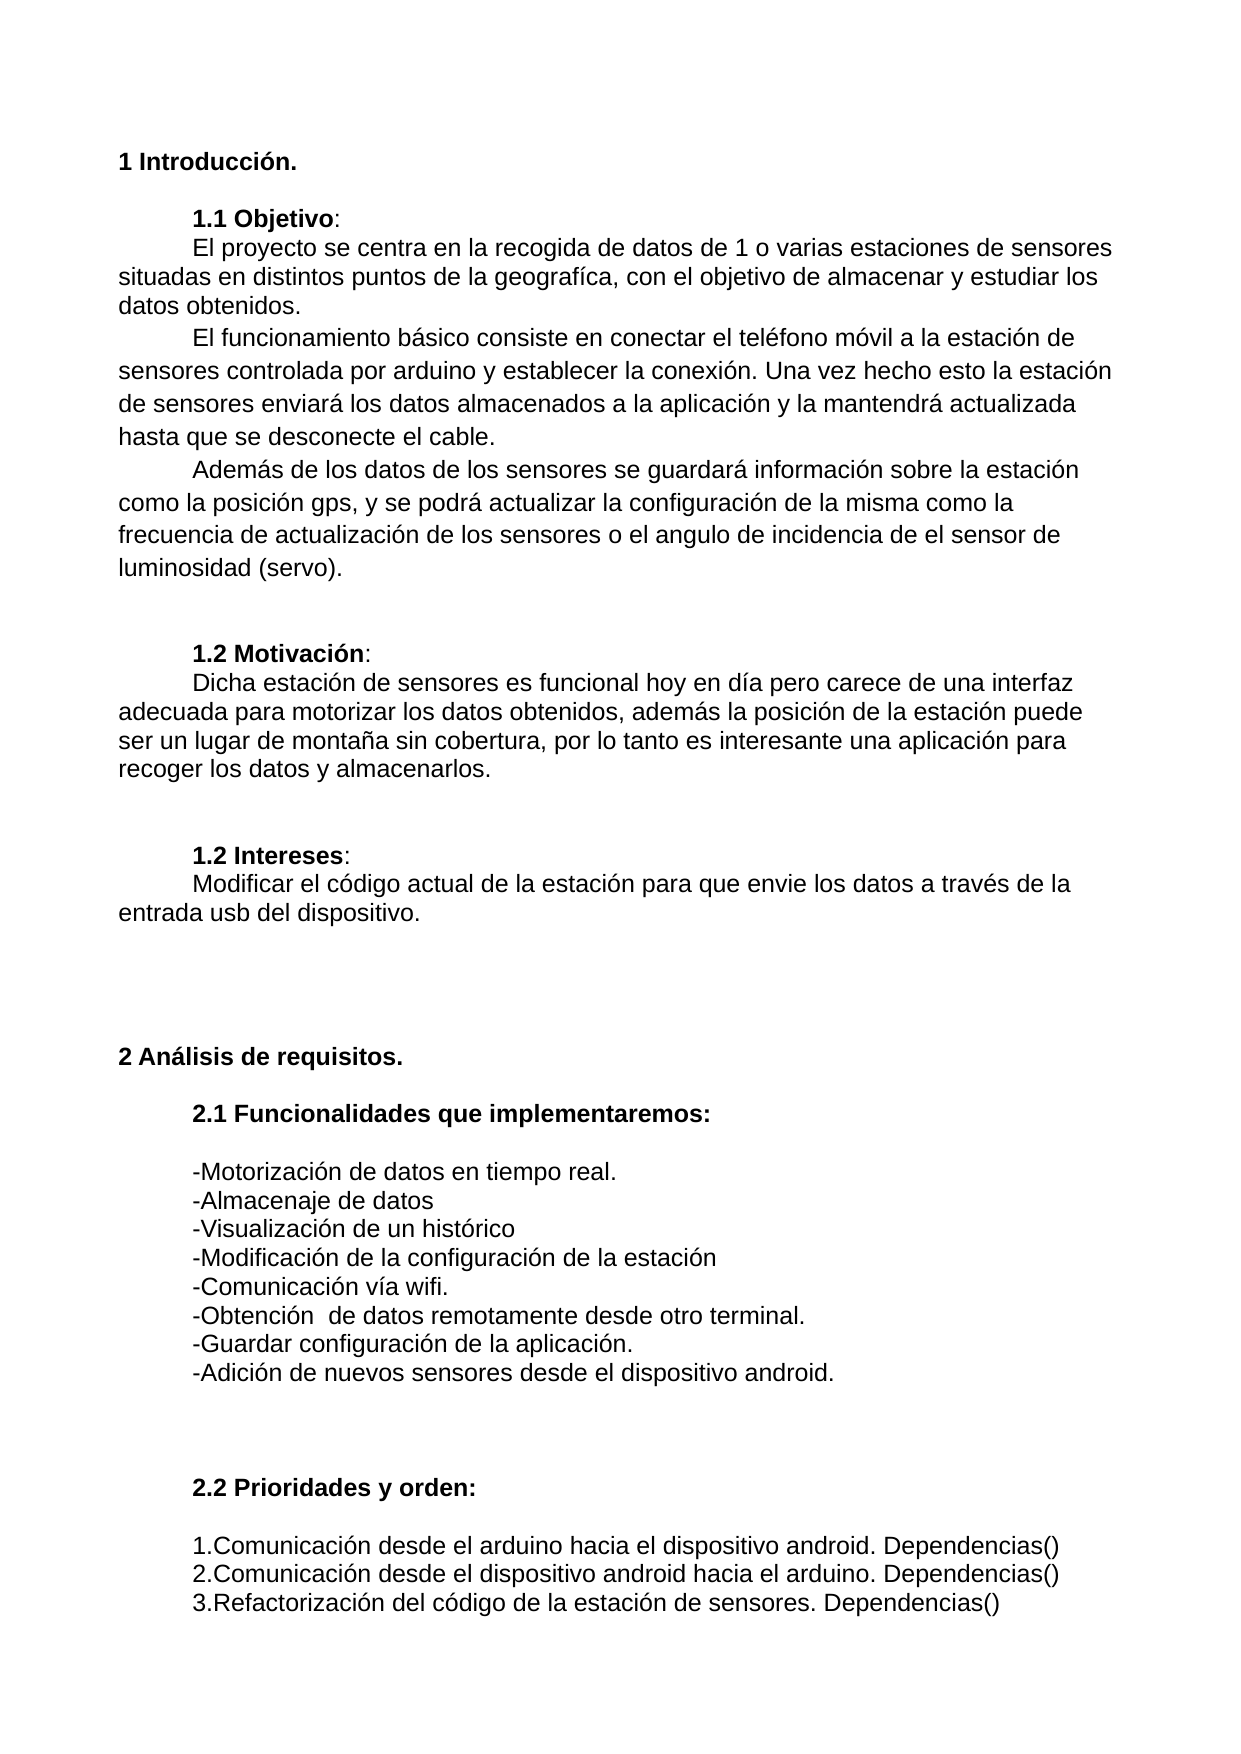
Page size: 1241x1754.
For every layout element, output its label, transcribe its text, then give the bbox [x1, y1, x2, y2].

text -Visualización de un histórico [118, 1214, 1122, 1243]
text -Motorización de datos en tiempo real. [118, 1157, 1122, 1186]
text 1 Introducción. [118, 147, 1122, 176]
text El proyecto se centra en la recogida de datos de 1 o varias estaciones de sensores situadas en distintos puntos de la geografíca, con el objetivo de almacenar y estudiar los datos obtenidos. [118, 233, 1122, 319]
text 2 Análisis de requisitos. [118, 1042, 1122, 1071]
text 1.2 Intereses: [118, 841, 1122, 869]
text -Guardar configuración de la aplicación. [118, 1329, 1122, 1358]
text Además de los datos de los sensores se guardará información sobre la estación como la posición gps, y se podrá actualizar la configuración de la misma como la frecuencia de actualización de los sensores o el angulo de incidencia de el sensor de luminosidad (servo). [118, 451, 1122, 582]
text 3.Refactorización del código de la estación de sensores. Dependencias() [118, 1588, 1122, 1617]
text -Obtención de datos remotamente desde otro terminal. [118, 1301, 1122, 1329]
text 2.Comunicación desde el dispositivo android hacia el arduino. Dependencias() [118, 1559, 1122, 1588]
text 2.1 Funcionalidades que implementaremos: [118, 1099, 1122, 1128]
text 1.1 Objetivo: [118, 204, 1122, 233]
text 2.2 Prioridades y orden: [118, 1473, 1122, 1502]
text Dicha estación de sensores es funcional hoy en día pero carece de una interfaz adecuada para motorizar los datos obtenidos, además la posición de la estación puede ser un lugar de montaña sin cobertura, por lo tanto es interesante una aplicación para recoger los datos y almacenarlos. [118, 668, 1122, 783]
text El funcionamiento básico consiste en conectar el teléfono móvil a la estación de sensores controlada por arduino y establecer la conexión. Una vez hecho esto la estación de sensores enviará los datos almacenados a la aplicación y la mantendrá actualizada hasta que se desconecte el cable. [118, 319, 1122, 451]
text -Comunicación vía wifi. [118, 1272, 1122, 1301]
text -Adición de nuevos sensores desde el dispositivo android. [118, 1358, 1122, 1387]
text 1.2 Motivación: [118, 639, 1122, 668]
text -Almacenaje de datos [118, 1186, 1122, 1214]
text -Modificación de la configuración de la estación [118, 1243, 1122, 1272]
text Modificar el código actual de la estación para que envie los datos a través de la entrada usb del dispositivo. [118, 869, 1122, 927]
text 1.Comunicación desde el arduino hacia el dispositivo android. Dependencias() [118, 1531, 1122, 1559]
